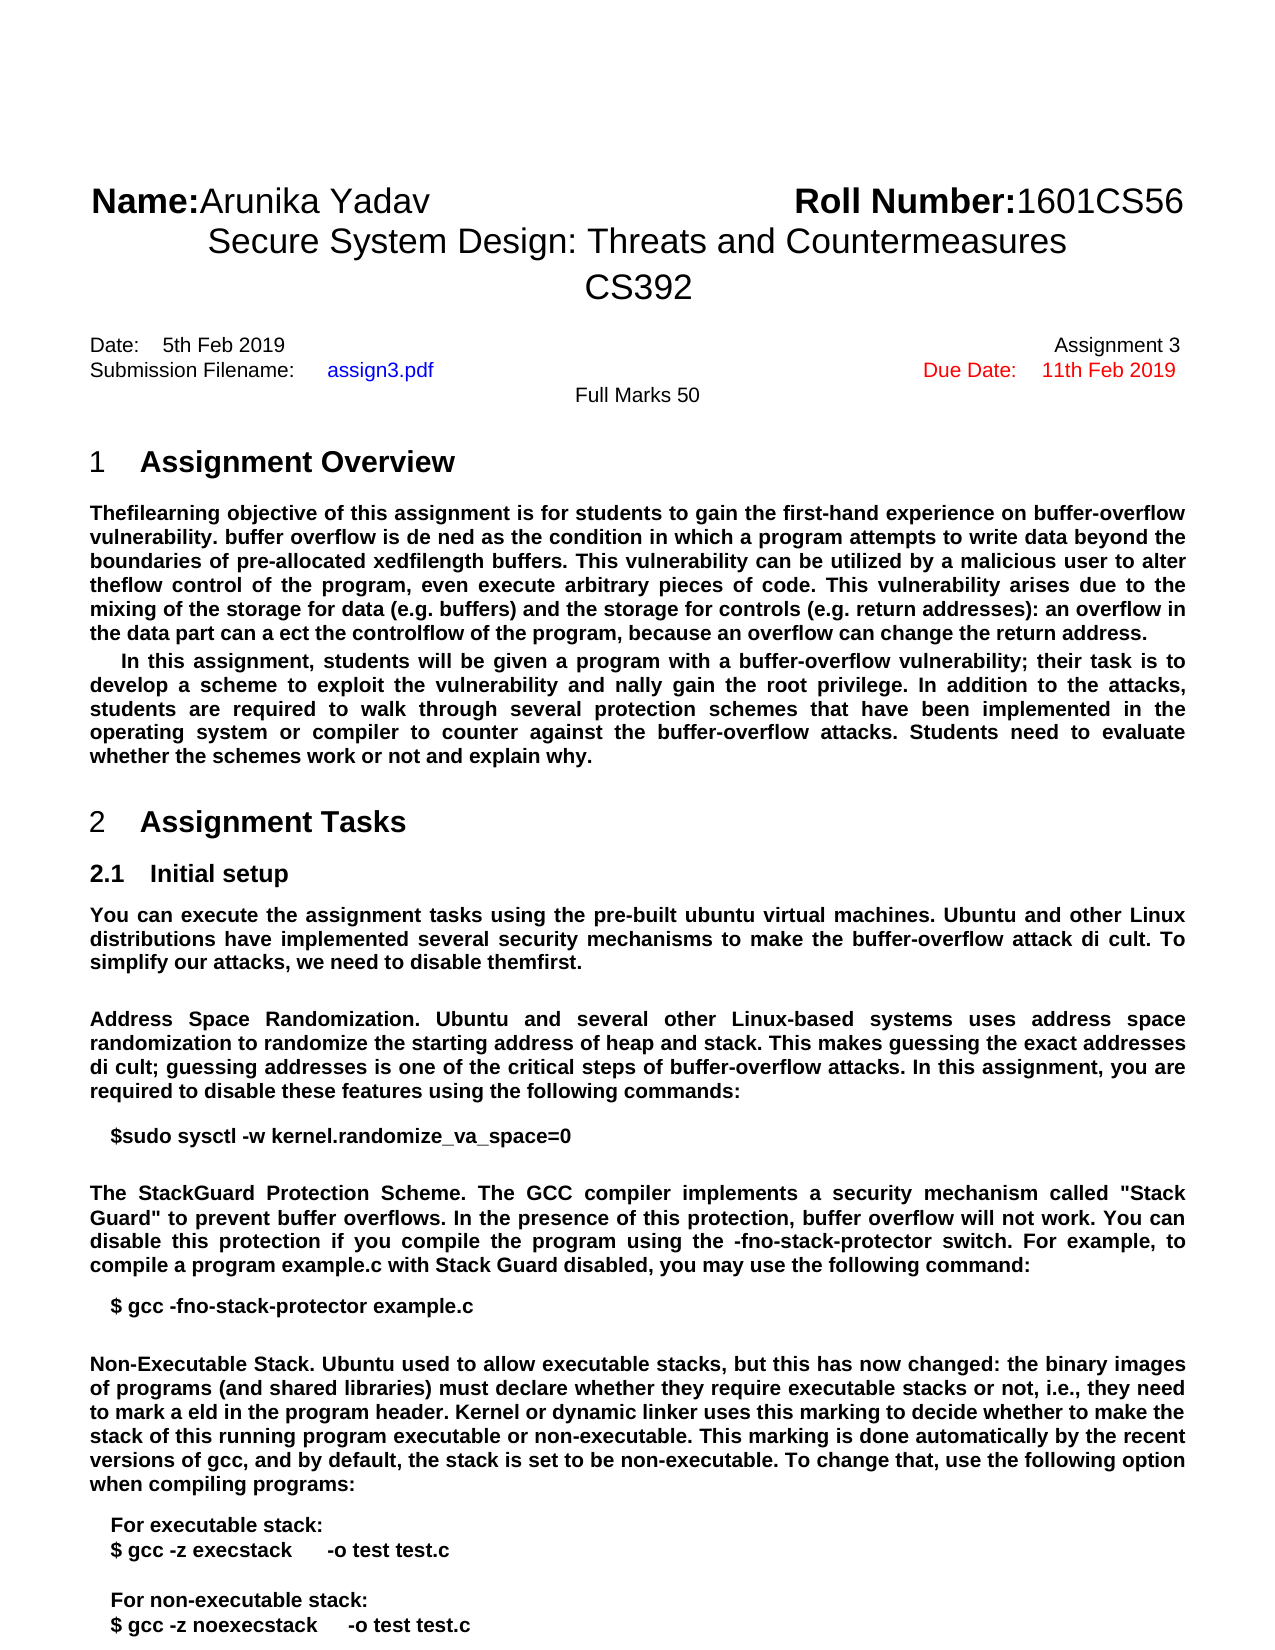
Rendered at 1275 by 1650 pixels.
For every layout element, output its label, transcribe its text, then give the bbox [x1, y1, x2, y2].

text You can execute the assignment tasks using the pre-built ubuntu virtual machines. Ubuntu and other Linux distributions have implemented several security mechanisms to make the buffer-overflow attack di cult. To simplify our attacks, we need to disable themfirst. [89, 904, 1187, 974]
text Thefilearning objective of this assignment is for students to gain the first-hand experience on buffer-overflow vulnerability. buffer overflow is de ned as the condition in which a program attempts to write data beyond the boundaries of pre-allocated xedfilength buffers. This vulnerability can be utilized by a malicious user to alter theflow control of the program, even execute arbitrary pieces of code. This vulnerability arises due to the mixing of the storage for data (e.g. buffers) and the storage for controls (e.g. return addresses): an overflow in the data part can a ect the controlflow of the program, because an overflow can change the return address. [89, 501, 1187, 645]
text $ gcc -fno-stack-protector example.c [110, 1294, 1187, 1318]
text For non-executable stack: [110, 1588, 1187, 1612]
text Date: 5th Feb 2019 Assignment 3 [89, 333, 1187, 357]
text For executable stack: [110, 1513, 1187, 1537]
text Submission Filename: assign3.pdf Due Date: 11th Feb 2019 [89, 358, 1187, 382]
text Non-Executable Stack. Ubuntu used to allow executable stacks, but this has now changed: the binary images of programs (and shared libraries) must declare whether they require executable stacks or not, i.e., they need to mark a eld in the program header. Kernel or dynamic linker uses this marking to decide whether to make the stack of this running program executable or non-executable. This marking is done automatically by the recent versions of gcc, and by default, the stack is set to be non-executable. To change that, use the following option when compiling programs: [89, 1352, 1187, 1496]
text $ gcc -z execstack -o test test.c [110, 1538, 1187, 1562]
text CS392 [88, 266, 1188, 307]
text In this assignment, students will be given a program with a buffer-overflow vulnerability; their task is to develop a scheme to exploit the vulnerability and nally gain the root privilege. In addition to the attacks, students are required to walk through several protection schemes that have been implemented in the operating system or compiler to counter against the buffer-overflow attacks. Students need to evaluate whether the schemes work or not and explain why. [89, 649, 1187, 768]
text Secure System Design: Threats and Countermeasures [88, 221, 1186, 261]
text Address Space Randomization. Ubuntu and several other Linux-based systems uses address space randomization to randomize the starting address of heap and stack. This makes guessing the exact addresses di cult; guessing addresses is one of the critical steps of buffer-overflow attacks. In this assignment, you are required to disable these features using the following commands: [89, 1008, 1187, 1102]
text Name:Arunika Yadav Roll Number:1601CS56 [88, 180, 1186, 221]
text The StackGuard Protection Scheme. The GCC compiler implements a security mechanism called "Stack Guard" to prevent buffer overflows. In the presence of this protection, buffer overflow will not work. You can disable this protection if you compile the program using the -fno-stack-protector switch. For example, to compile a program example.c with Stack Guard disabled, you may use the following command: [89, 1182, 1187, 1277]
text $ gcc -z noexecstack -o test test.c [110, 1613, 1187, 1637]
text $sudo sysctl -w kernel.randomize_va_space=0 [110, 1124, 1187, 1148]
text Full Marks 50 [88, 383, 1186, 407]
list Assignment Tasks [88, 804, 1187, 839]
list Assignment Overview [88, 444, 1187, 478]
text 2.1 Initial setup [89, 859, 1187, 887]
